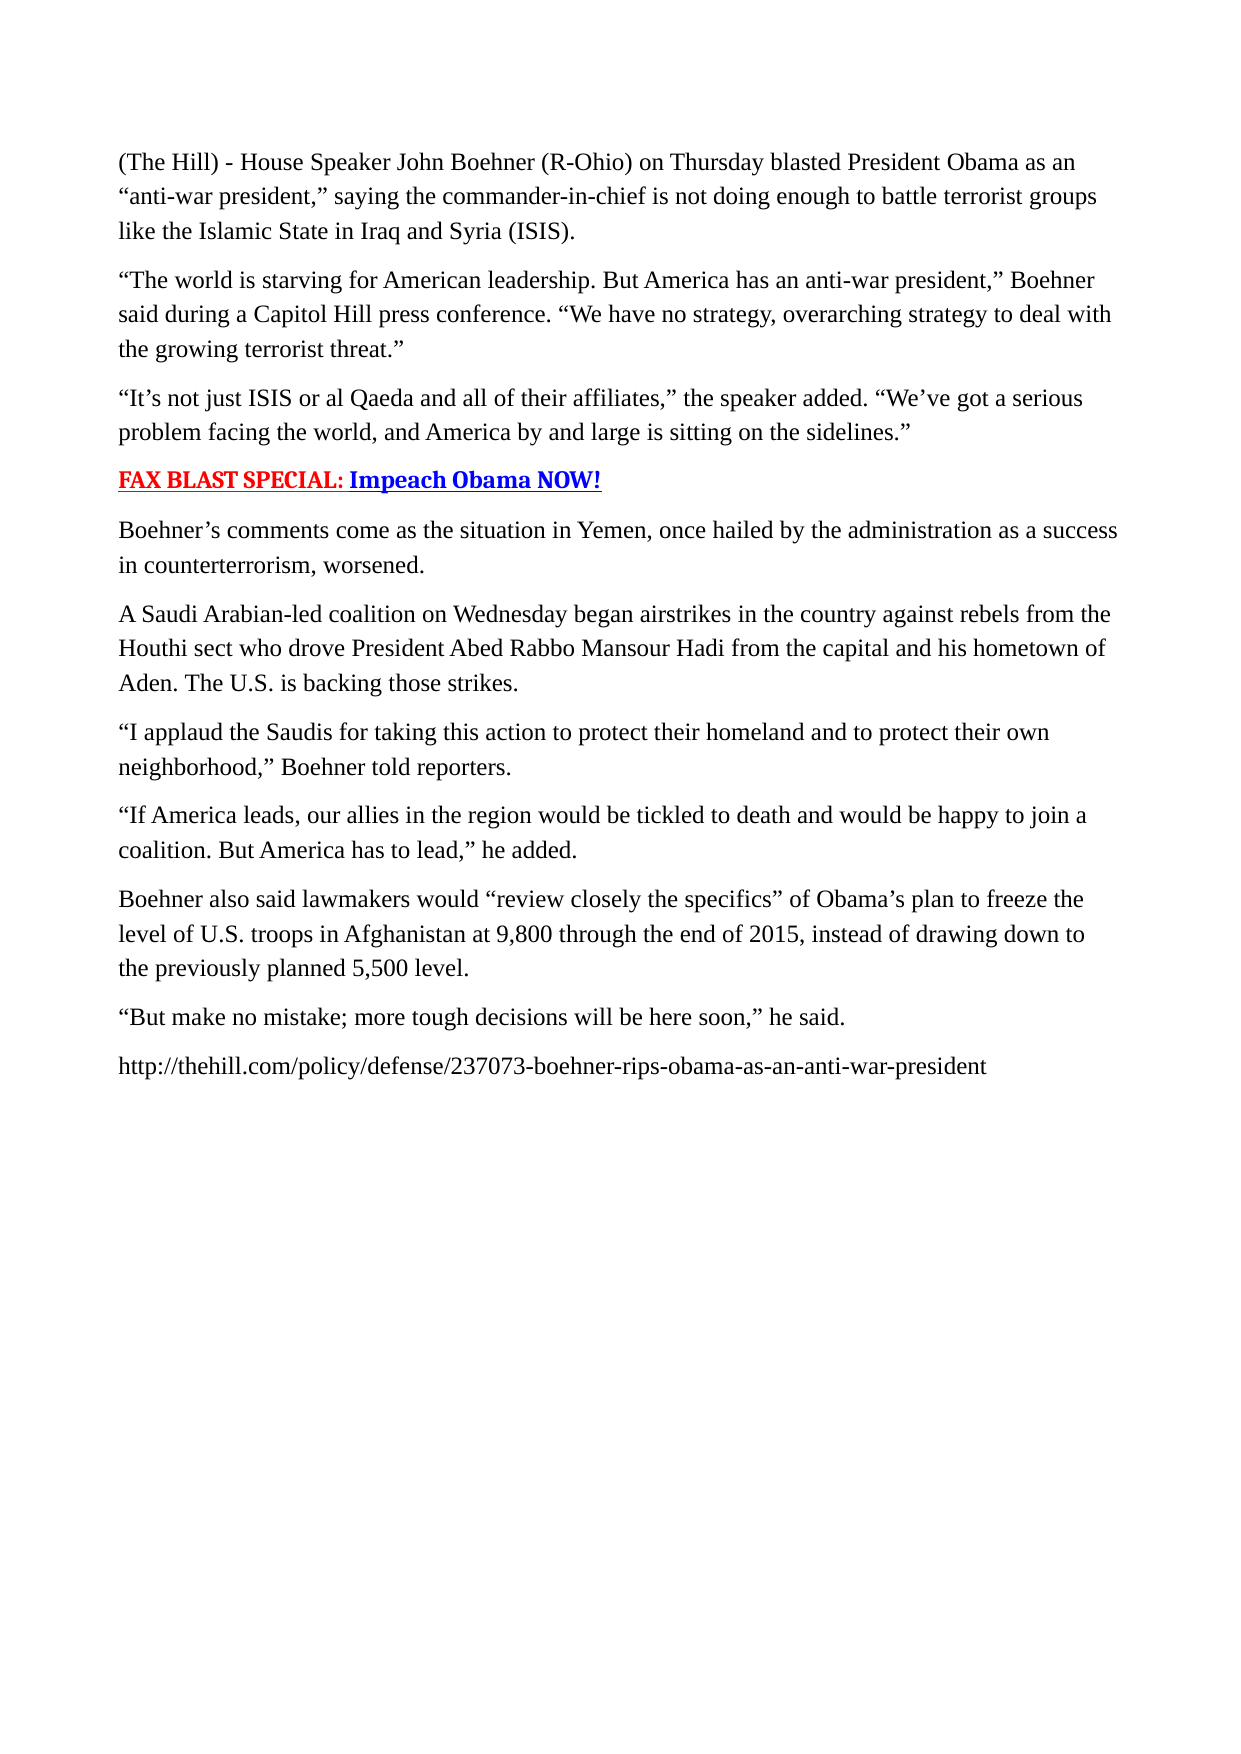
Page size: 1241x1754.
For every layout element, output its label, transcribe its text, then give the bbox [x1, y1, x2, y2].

text FAX BLAST SPECIAL: Impeach Obama NOW! [118, 466, 1122, 495]
text “I applaud the Saudis for taking this action to protect their homeland and to protect their own neighborhood,” Boehner told reporters. [118, 717, 1122, 780]
text Boehner’s comments come as the situation in Yemen, once hailed by the administration as a success in counterterrorism, worsened. [118, 516, 1122, 579]
text “If America leads, our allies in the region would be tickled to death and would be happy to join a coalition. But America has to lead,” he added. [118, 801, 1122, 864]
text “It’s not just ISIS or al Qaeda and all of their affiliates,” the speaker added. “We’ve got a serious problem facing the world, and America by and large is sitting on the sidelines.” [118, 383, 1122, 446]
text Boehner also said lawmakers would “review closely the specifics” of Obama’s plan to freeze the level of U.S. troops in Afghanistan at 9,800 through the end of 2015, instead of drawing down to the previously planned 5,500 level. [118, 884, 1122, 982]
text A Saudi Arabian-led coalition on Wednesday began airstrikes in the country against rebels from the Houthi sect who drove President Abed Rabbo Mansour Hadi from the capital and his hometown of Aden. The U.S. is backing those strikes. [118, 599, 1122, 697]
text “The world is starving for American leadership. But America has an anti-war president,” Boehner said during a Capitol Hill press conference. “We have no strategy, overarching strategy to deal with the growing terrorist threat.” [118, 265, 1122, 363]
text (The Hill) - House Speaker John Boehner (R-Ohio) on Thursday blasted President Obama as an “anti-war president,” saying the commander-in-chief is not doing enough to battle terrorist groups like the Islamic State in Iraq and Syria (ISIS). [118, 147, 1122, 244]
text http://thehill.com/policy/defense/237073-boehner-rips-obama-as-an-anti-war-president [118, 1051, 1122, 1080]
text “But make no mistake; more tough decisions will be here soon,” he said. [118, 1002, 1122, 1031]
